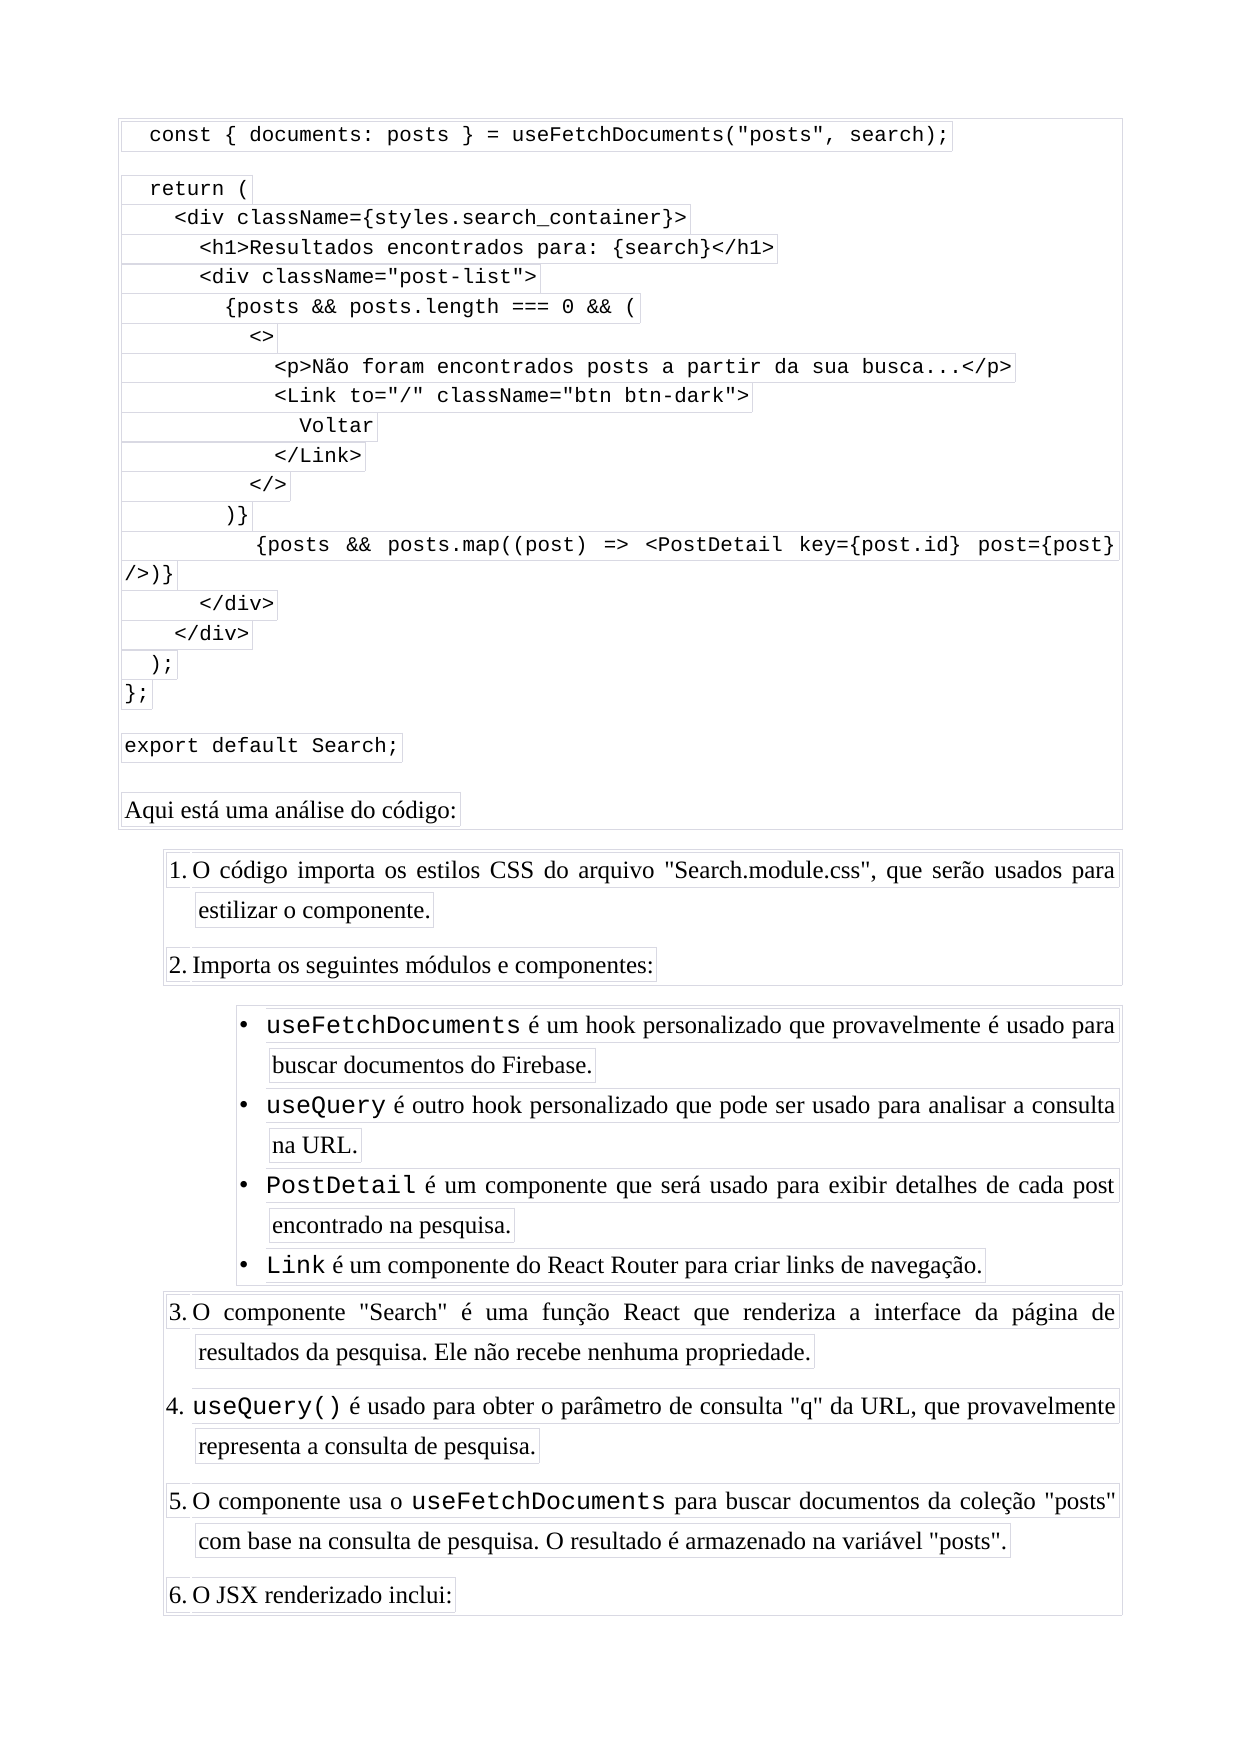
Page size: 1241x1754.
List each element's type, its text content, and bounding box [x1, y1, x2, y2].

text </Link> [122, 443, 365, 468]
text </div> [122, 591, 277, 617]
text {posts && posts.length === 0 && ( [541, 290, 1122, 320]
text {posts && posts.length === 0 && ( [122, 294, 640, 320]
list useQuery() é usado para obter o parâmetro de consulta "q" da URL, que provavelmente representa a consulta de pesquisa. [164, 1385, 1122, 1463]
text </div> [178, 587, 1122, 617]
text [378, 409, 1122, 439]
list useQuery é outro hook personalizado que pode ser usado para analisar a consulta na URL. [237, 1084, 1122, 1162]
text {posts && posts.map((post) => <PostDetail key={post.id} post={post} />)} [122, 532, 1119, 560]
text <> [122, 320, 1122, 349]
text <p>Não foram encontrados posts a partir da sua busca...</p> [122, 354, 1015, 379]
text [153, 676, 1122, 709]
text )} [122, 498, 1122, 528]
text }; [122, 680, 152, 709]
text return ( [119, 171, 1122, 201]
text <h1>Resultados encontrados para: {search}</h1> [122, 235, 777, 261]
list Importa os seguintes módulos e componentes: [164, 944, 1122, 985]
text ); [122, 651, 177, 676]
text <div className={styles.search_container}> [253, 201, 1122, 231]
text [541, 261, 1122, 290]
text <p>Não foram encontrados posts a partir da sua busca...</p> [278, 349, 1122, 379]
list Link é um componente do React Router para criar links de navegação. [237, 1244, 1122, 1285]
list PostDetail é um componente que será usado para exibir detalhes de cada post encontrado na pesquisa. [237, 1164, 1122, 1242]
text const { documents: posts } = useFetchDocuments("posts", search); [119, 119, 1122, 151]
text <Link to="/" className="btn btn-dark"> [122, 379, 1122, 409]
list O componente usa o useFetchDocuments para buscar documentos da coleção "posts" com base na consulta de pesquisa. O resultado é armazenado na variável "posts". [164, 1480, 1122, 1557]
text Voltar [122, 413, 377, 439]
list useFetchDocuments é um hook personalizado que provavelmente é usado para buscar documentos do Firebase. [237, 1006, 1122, 1082]
list O código importa os estilos CSS do arquivo "Search.module.css", que serão usados para estilizar o componente. [164, 850, 1122, 927]
text </> [122, 468, 1122, 498]
text <div className={styles.search_container}> [122, 205, 690, 231]
text {posts && posts.map((post) => <PostDetail key={post.id} post={post} />)} [178, 528, 1122, 587]
text </div> [122, 621, 252, 646]
text Aqui está uma análise do código: [119, 789, 1122, 829]
text [366, 439, 1122, 468]
text <div className="post-list"> [122, 265, 540, 290]
list O componente "Search" é uma função React que renderiza a interface da página de resultados da pesquisa. Ele não recebe nenhuma propriedade. [164, 1292, 1122, 1368]
text [178, 646, 1122, 676]
text export default Search; [119, 729, 1122, 762]
text <h1>Resultados encontrados para: {search}</h1> [691, 231, 1122, 261]
text [253, 617, 1122, 646]
list O JSX renderizado inclui: [164, 1574, 1122, 1615]
